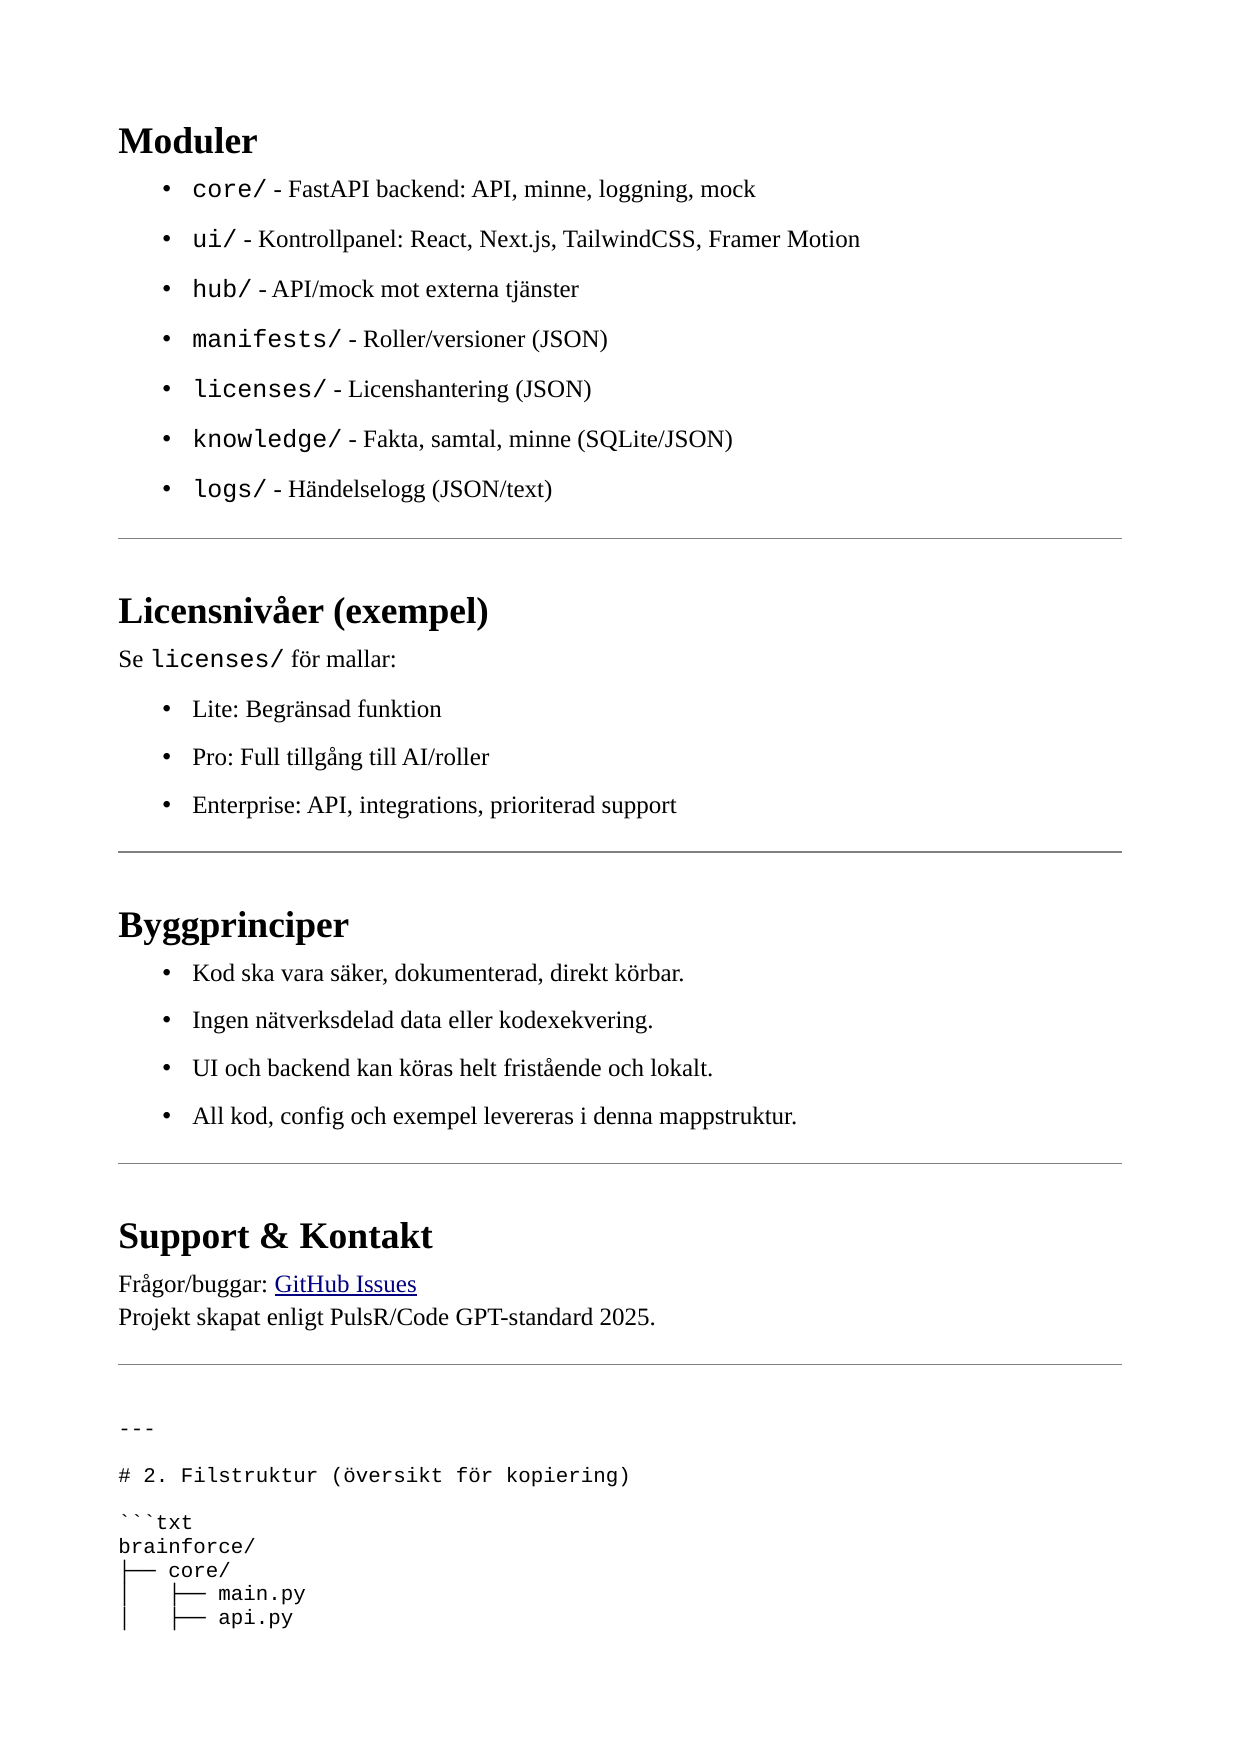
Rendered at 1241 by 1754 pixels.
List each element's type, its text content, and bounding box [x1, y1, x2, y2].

list logs/ - Händelselogg (JSON/text) [162, 474, 1122, 504]
text ```txt [118, 1512, 1122, 1536]
list hub/ - API/mock mot externa tjänster [162, 274, 1122, 304]
text brainforce/ [118, 1536, 1122, 1559]
text # 2. Filstruktur (översikt för kopiering) [118, 1465, 1122, 1489]
list All kod, config och exempel levereras i denna mappstruktur. [162, 1101, 1122, 1129]
text │ ├── main.py [118, 1583, 1122, 1607]
list Ingen nätverksdelad data eller kodexekvering. [162, 1006, 1122, 1034]
list UI och backend kan köras helt fristående och lokalt. [162, 1053, 1122, 1082]
list ui/ - Kontrollpanel: React, Next.js, TailwindCSS, Framer Motion [162, 224, 1122, 254]
list licenses/ - Licenshantering (JSON) [162, 374, 1122, 404]
list Lite: Begränsad funktion [162, 694, 1122, 723]
list knowledge/ - Fakta, samtal, minne (SQLite/JSON) [162, 424, 1122, 454]
subtitle Support & Kontakt [118, 1213, 1122, 1257]
list manifests/ - Roller/versioner (JSON) [162, 324, 1122, 354]
subtitle Byggprinciper [118, 902, 1122, 946]
text Se licenses/ för mallar: [118, 644, 1122, 675]
subtitle Licensnivåer (exempel) [118, 589, 1122, 632]
list Enterprise: API, integrations, prioriterad support [162, 790, 1122, 818]
subtitle Moduler [118, 118, 1122, 161]
list Kod ska vara säker, dokumenterad, direkt körbar. [162, 958, 1122, 987]
list core/ - FastAPI backend: API, minne, loggning, mock [162, 174, 1122, 204]
text │ ├── api.py [118, 1607, 1122, 1631]
list Pro: Full tillgång till AI/roller [162, 742, 1122, 771]
text Frågor/buggar: GitHub Issues Projekt skapat enligt PulsR/Code GPT-standard 2025. [118, 1269, 1122, 1331]
text --- [118, 1418, 1122, 1441]
text ├── core/ [118, 1559, 1122, 1583]
